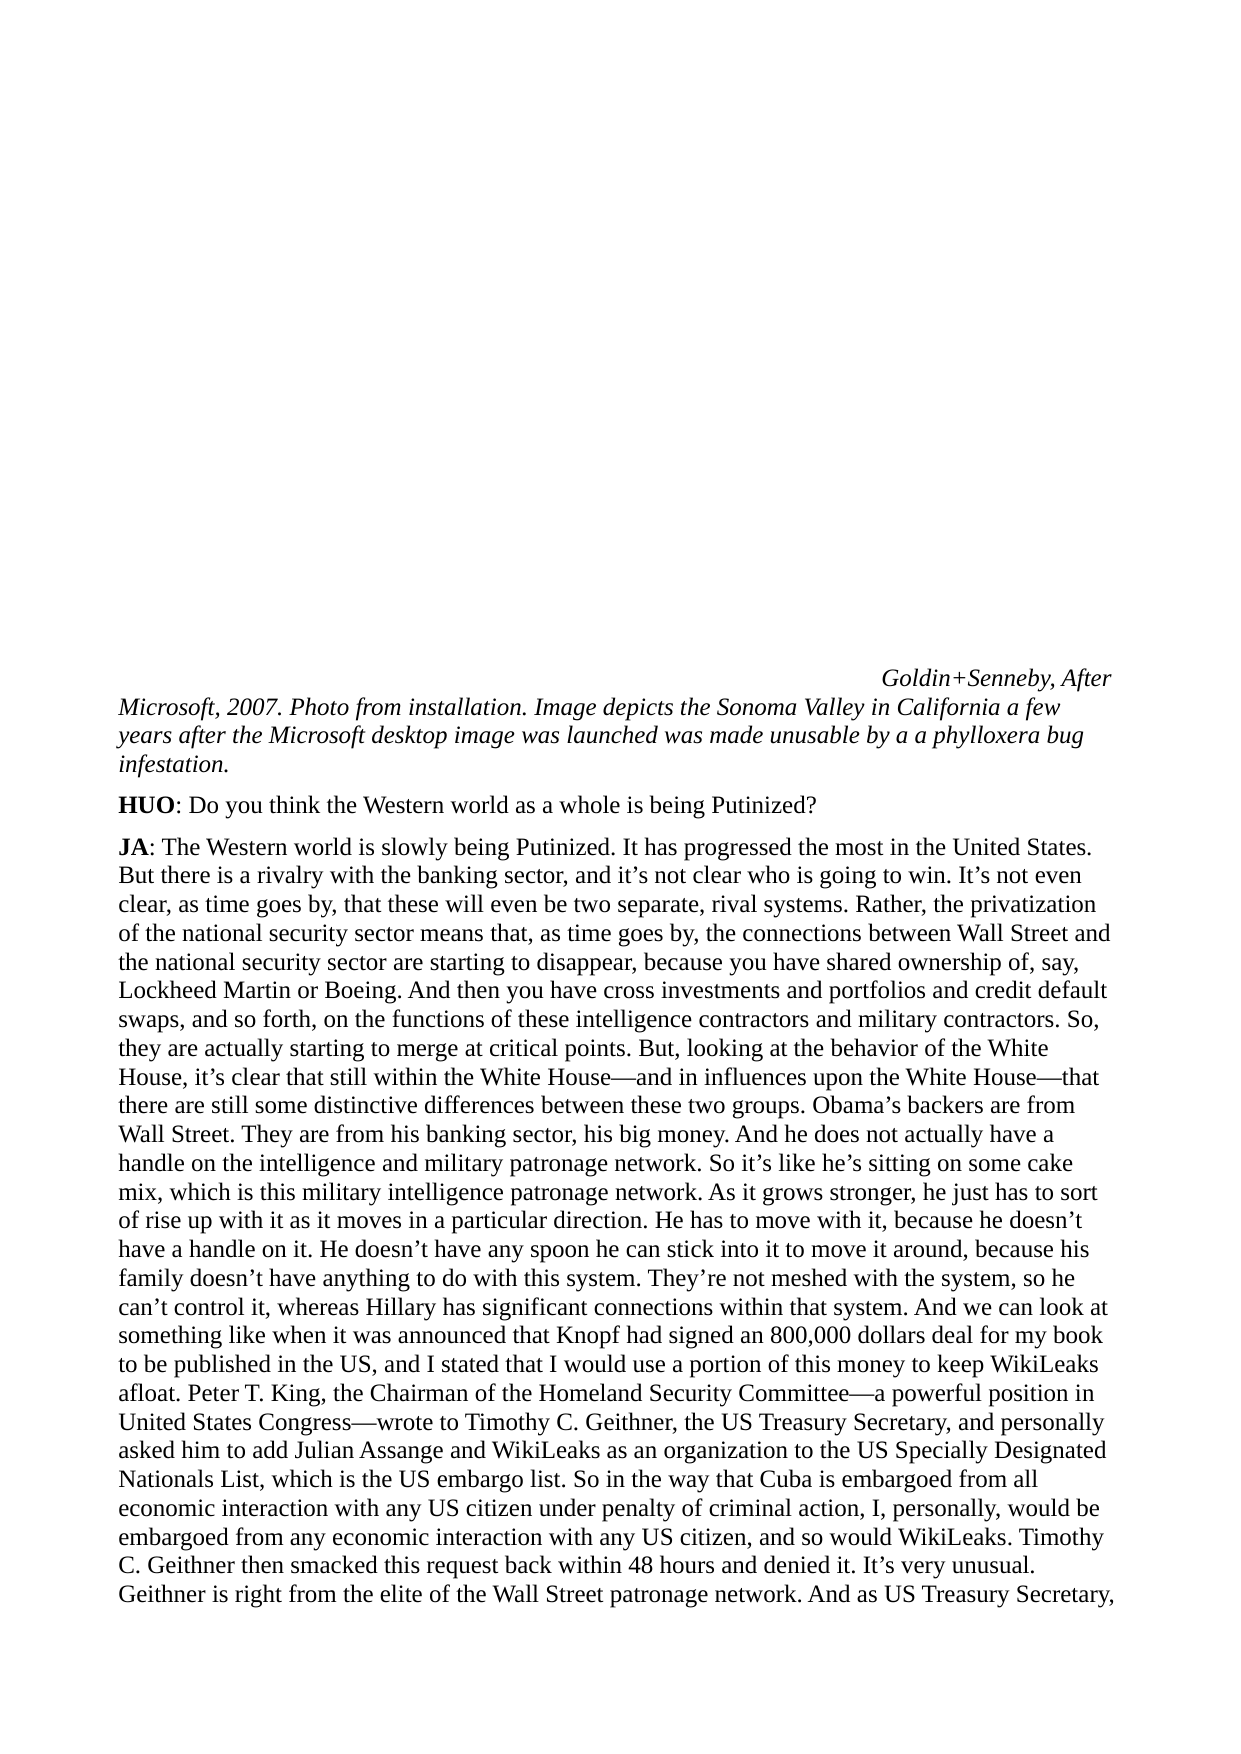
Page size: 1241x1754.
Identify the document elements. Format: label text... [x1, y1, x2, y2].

text JA: The Western world is slowly being Putinized. It has progressed the most in the United States. But there is a rivalry with the banking sector, and it’s not clear who is going to win. It’s not even clear, as time goes by, that these will even be two separate, rival systems. Rather, the privatization of the national security sector means that, as time goes by, the connections between Wall Street and the national security sector are starting to disappear, because you have shared ownership of, say, Lockheed Martin or Boeing. And then you have cross investments and portfolios and credit default swaps, and so forth, on the functions of these intelligence contractors and military contractors. So, they are actually starting to merge at critical points. But, looking at the behavior of the White House, it’s clear that still within the White House—and in influences upon the White House—that there are still some distinctive differences between these two groups. Obama’s backers are from Wall Street. They are from his banking sector, his big money. And he does not actually have a handle on the intelligence and military patronage network. So it’s like he’s sitting on some cake mix, which is this military intelligence patronage network. As it grows stronger, he just has to sort of rise up with it as it moves in a particular direction. He has to move with it, because he doesn’t have a handle on it. He doesn’t have any spoon he can stick into it to move it around, because his family doesn’t have anything to do with this system. They’re not meshed with the system, so he can’t control it, whereas Hillary has significant connections within that system. And we can look at something like when it was announced that Knopf had signed an 800,000 dollars deal for my book to be published in the US, and I stated that I would use a portion of this money to keep WikiLeaks afloat. Peter T. King, the Chairman of the Homeland Security Committee—a powerful position in United States Congress—wrote to Timothy C. Geithner, the US Treasury Secretary, and personally asked him to add Julian Assange and WikiLeaks as an organization to the US Specially Designated Nationals List, which is the US embargo list. So in the way that Cuba is embargoed from all economic interaction with any US citizen under penalty of criminal action, I, personally, would be embargoed from any economic interaction with any US citizen, and so would WikiLeaks. Timothy C. Geithner then smacked this request back within 48 hours and denied it. It’s very unusual. Geithner is right from the elite of the Wall Street patronage network. And as US Treasury Secretary, [118, 832, 1122, 1608]
text HUO: Do you think the Western world as a whole is being Putinized? [118, 791, 1122, 819]
text Goldin+Senneby, After Microsoft, 2007. Photo from installation. Image depicts the Sonoma Valley in California a few years after the Microsoft desktop image was launched was made unusable by a a phylloxera bug infestation. [118, 118, 1122, 778]
